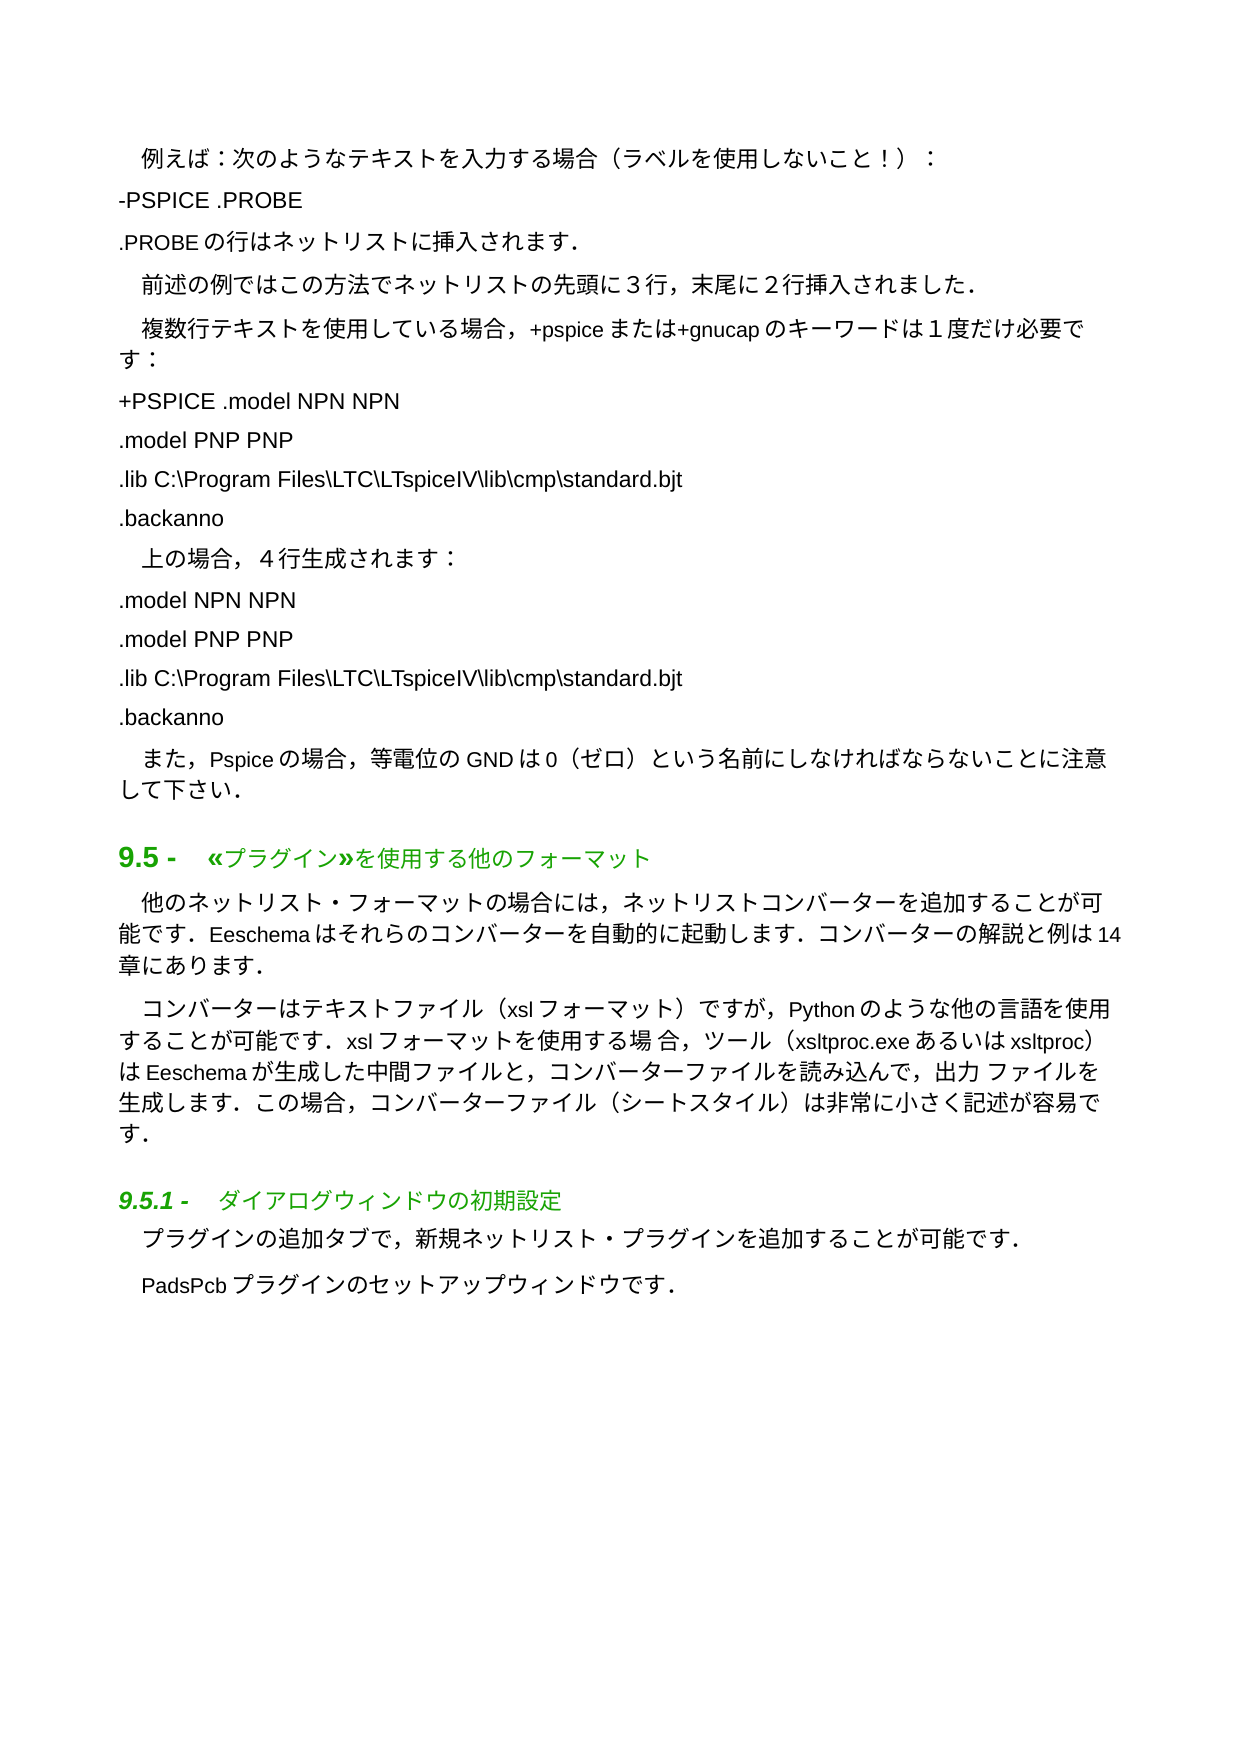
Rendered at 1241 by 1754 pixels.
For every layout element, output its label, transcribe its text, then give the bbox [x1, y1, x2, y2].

subtitle «プラグイン»を使用する他のフォーマット [118, 841, 1122, 875]
text .model PNP PNP [118, 626, 1122, 652]
text 上の場合，４行生成されます： [118, 543, 1122, 574]
text +PSPICE .model NPN NPN [118, 388, 1122, 414]
text 前述の例ではこの方法でネットリストの先頭に３行，末尾に２行挿入されました． [118, 269, 1122, 300]
text 例えば：次のようなテキストを入力する場合（ラベルを使用しないこと！）： [118, 143, 1122, 174]
text 複数行テキストを使用している場合，+pspiceまたは+gnucapのキーワードは１度だけ必要です： [118, 313, 1122, 375]
text .backanno [118, 504, 1122, 531]
text プラグインの追加タブで，新規ネットリスト・プラグインを追加することが可能です． [118, 1223, 1122, 1254]
text .lib C:\Program Files\LTC\LTspiceIV\lib\cmp\standard.bjt [118, 665, 1122, 691]
text PadsPcbプラグインのセットアップウィンドウです． [118, 1267, 1122, 1300]
text .backanno [118, 704, 1122, 730]
text .lib C:\Program Files\LTC\LTspiceIV\lib\cmp\standard.bjt [118, 466, 1122, 492]
text .model PNP PNP [118, 427, 1122, 453]
text 他のネットリスト・フォーマットの場合には，ネットリストコンバーターを追加することが可能です．Eeschemaはそれらのコンバーターを自動的に起動します．コンバーターの解説と例は14章にあります． [118, 887, 1122, 981]
subtitle ダイアログウィンドウの初期設定 [118, 1185, 1122, 1216]
text また，Pspiceの場合，等電位のGNDは0（ゼロ）という名前にしなければならないことに注意して下さい． [118, 742, 1122, 805]
text コンバーターはテキストファイル（xslフォーマット）ですが，Pythonのような他の言語を使用することが可能です．xslフォーマットを使用する場 合，ツール（xsltproc.exeあるいはxsltproc）はEeschemaが生成した中間ファイルと，コンバーターファイルを読み込んで，出力 ファイルを生成します．この場合，コンバーターファイル（シートスタイル）は非常に小さく記述が容易です． [118, 993, 1122, 1149]
text -PSPICE .PROBE [118, 187, 1122, 213]
text .PROBEの行はネットリストに挿入されます． [118, 225, 1122, 257]
text .model NPN NPN [118, 587, 1122, 613]
